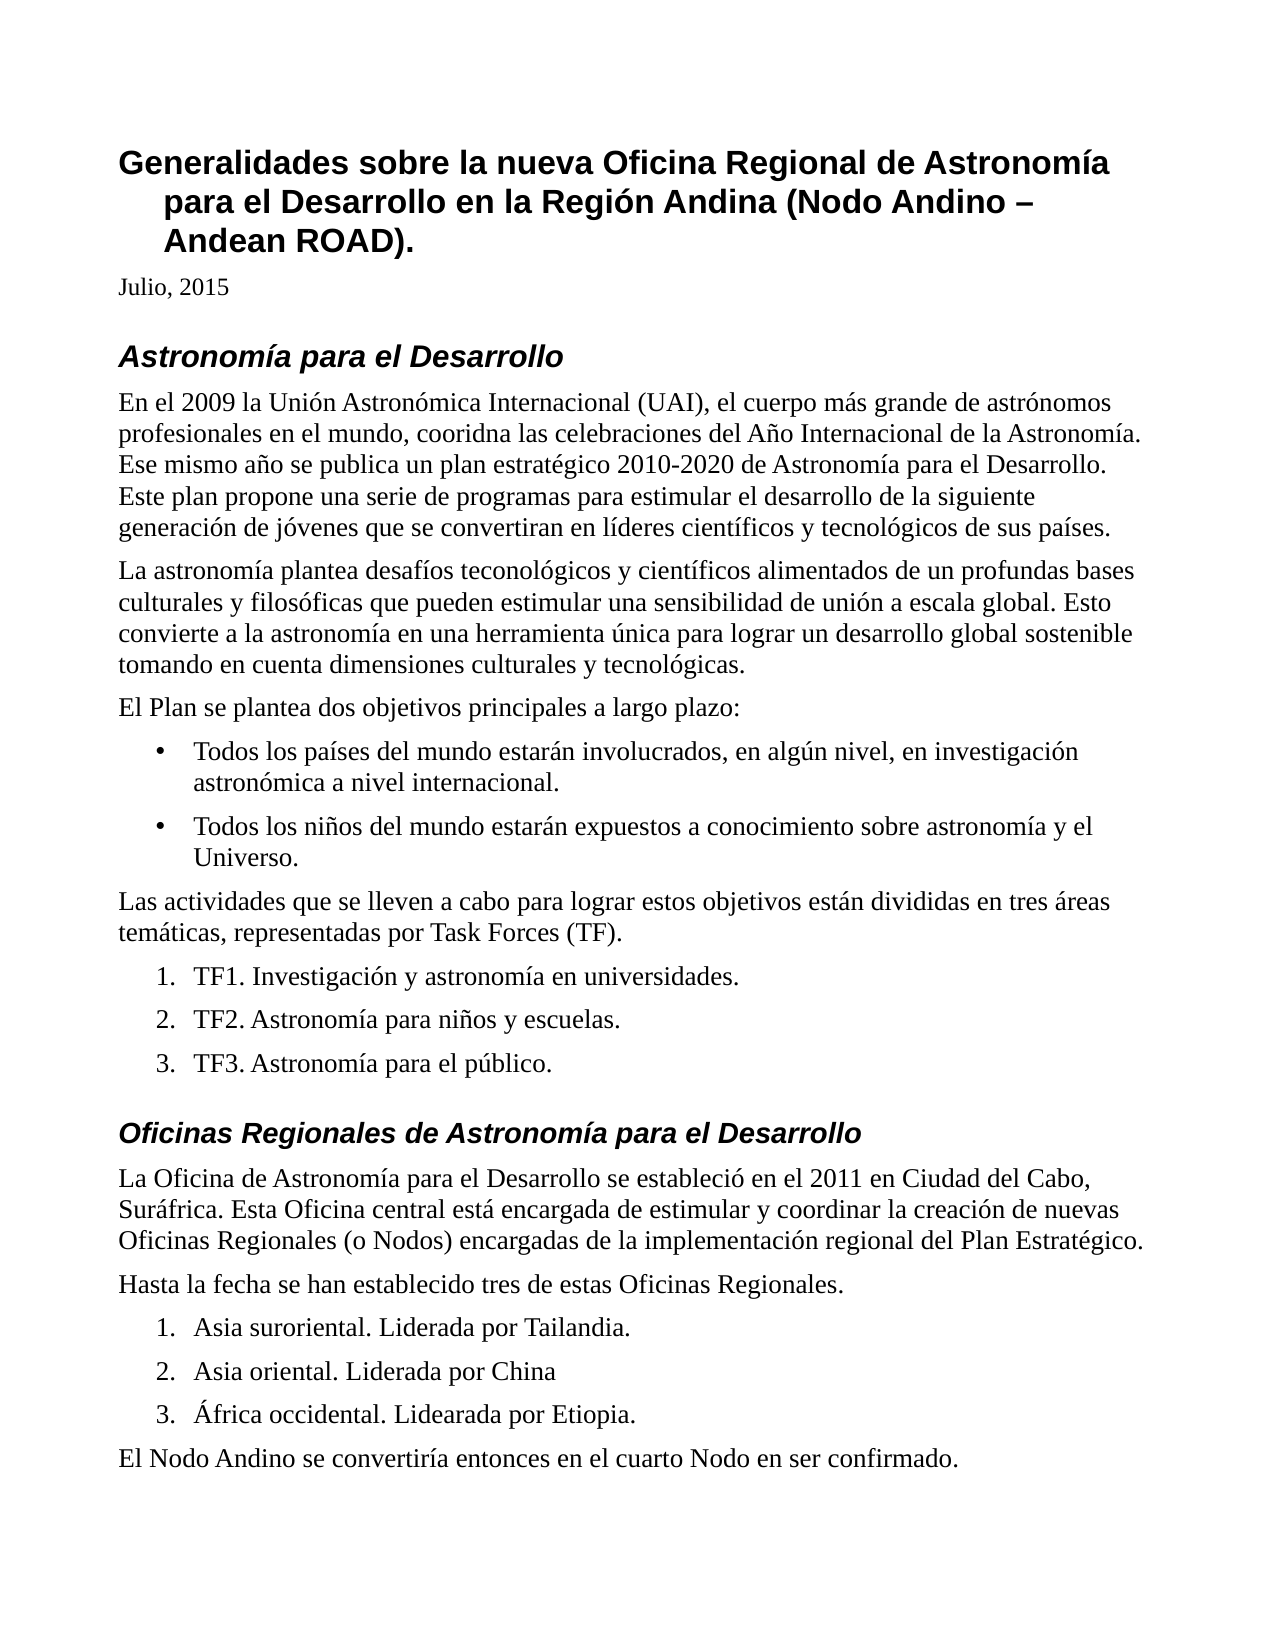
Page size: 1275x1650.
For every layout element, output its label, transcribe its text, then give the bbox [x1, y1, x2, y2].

text Julio, 2015 [118, 272, 1157, 300]
subtitle Generalidades sobre la nueva Oficina Regional de Astronomía para el Desarrollo en la Región Andina (Nodo Andino – Andean ROAD). [118, 143, 1157, 259]
list TF1. Investigación y astronomía en universidades. [156, 960, 1157, 991]
list Todos los niños del mundo estarán expuestos a conocimiento sobre astronomía y el Universo. [156, 810, 1157, 872]
list Asia oriental. Liderada por China [156, 1355, 1157, 1386]
text Hasta la fecha se han establecido tres de estas Oficinas Regionales. [118, 1268, 1157, 1299]
text El Nodo Andino se convertiría entonces en el cuarto Nodo en ser confirmado. [118, 1442, 1157, 1473]
list TF3. Astronomía para el público. [156, 1047, 1157, 1078]
subtitle Oficinas Regionales de Astronomía para el Desarrollo [118, 1116, 1157, 1149]
text La Oficina de Astronomía para el Desarrollo se estableció en el 2011 en Ciudad del Cabo, Suráfrica. Esta Oficina central está encargada de estimular y coordinar la creación de nuevas Oficinas Regionales (o Nodos) encargadas de la implementación regional del Plan Estratégico. [118, 1162, 1157, 1255]
list Todos los países del mundo estarán involucrados, en algún nivel, en investigación astronómica a nivel internacional. [156, 735, 1157, 798]
text En el 2009 la Unión Astronómica Internacional (UAI), el cuerpo más grande de astrónomos profesionales en el mundo, cooridna las celebraciones del Año Internacional de la Astronomía. Ese mismo año se publica un plan estratégico 2010-2020 de Astronomía para el Desarrollo. Este plan propone una serie de programas para estimular el desarrollo de la siguiente generación de jóvenes que se convertiran en líderes científicos y tecnológicos de sus países. [118, 386, 1157, 542]
list TF2. Astronomía para niños y escuelas. [156, 1003, 1157, 1034]
text El Plan se plantea dos objetivos principales a largo plazo: [118, 692, 1157, 723]
list África occidental. Lidearada por Etiopia. [156, 1399, 1157, 1430]
text Las actividades que se lleven a cabo para lograr estos objetivos están divididas en tres áreas temáticas, representadas por Task Forces (TF). [118, 885, 1157, 947]
list Asia suroriental. Liderada por Tailandia. [156, 1311, 1157, 1342]
subtitle Astronomía para el Desarrollo [118, 338, 1157, 374]
text La astronomía plantea desafíos teconológicos y científicos alimentados de un profundas bases culturales y filosóficas que pueden estimular una sensibilidad de unión a escala global. Esto convierte a la astronomía en una herramienta única para lograr un desarrollo global sostenible tomando en cuenta dimensiones culturales y tecnológicas. [118, 554, 1157, 679]
